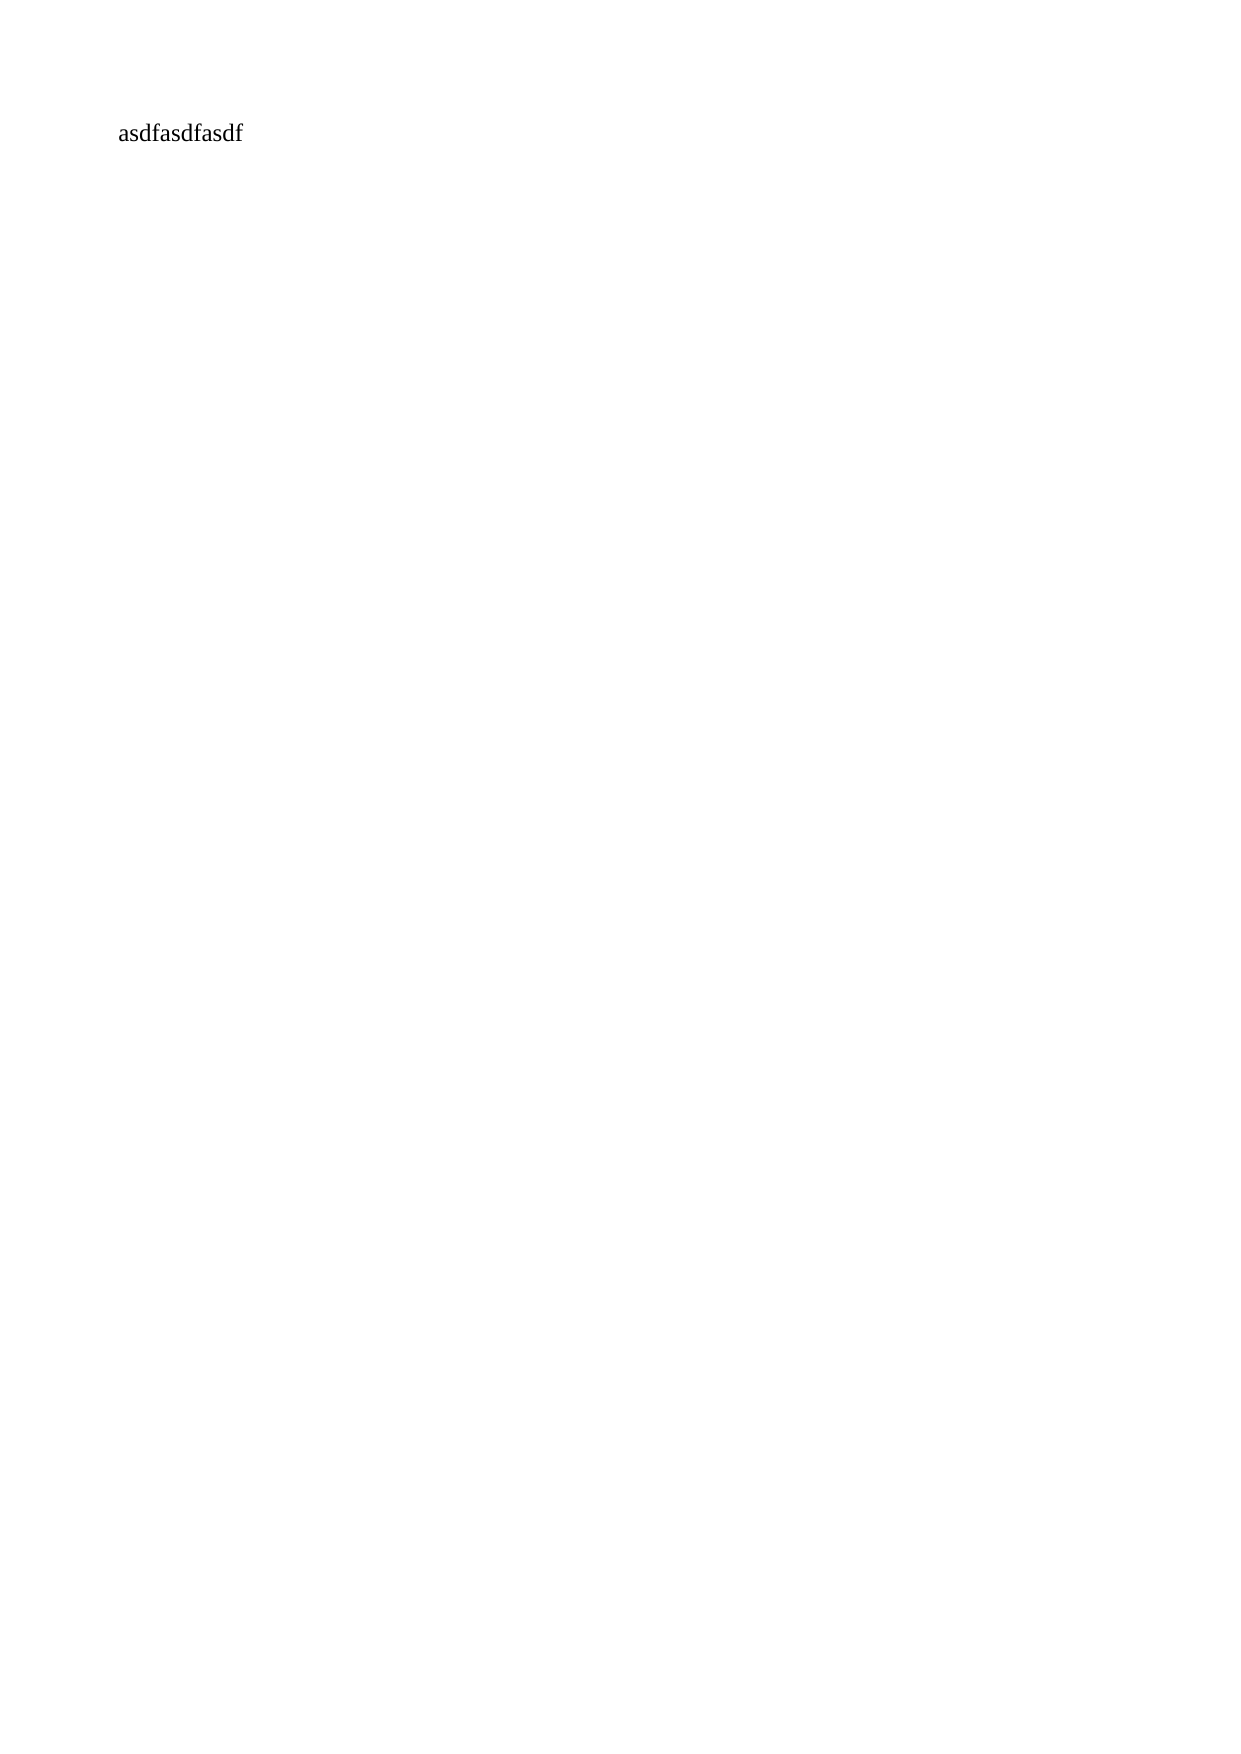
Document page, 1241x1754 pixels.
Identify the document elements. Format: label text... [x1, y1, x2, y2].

text asdfasdfasdf [118, 118, 1122, 147]
